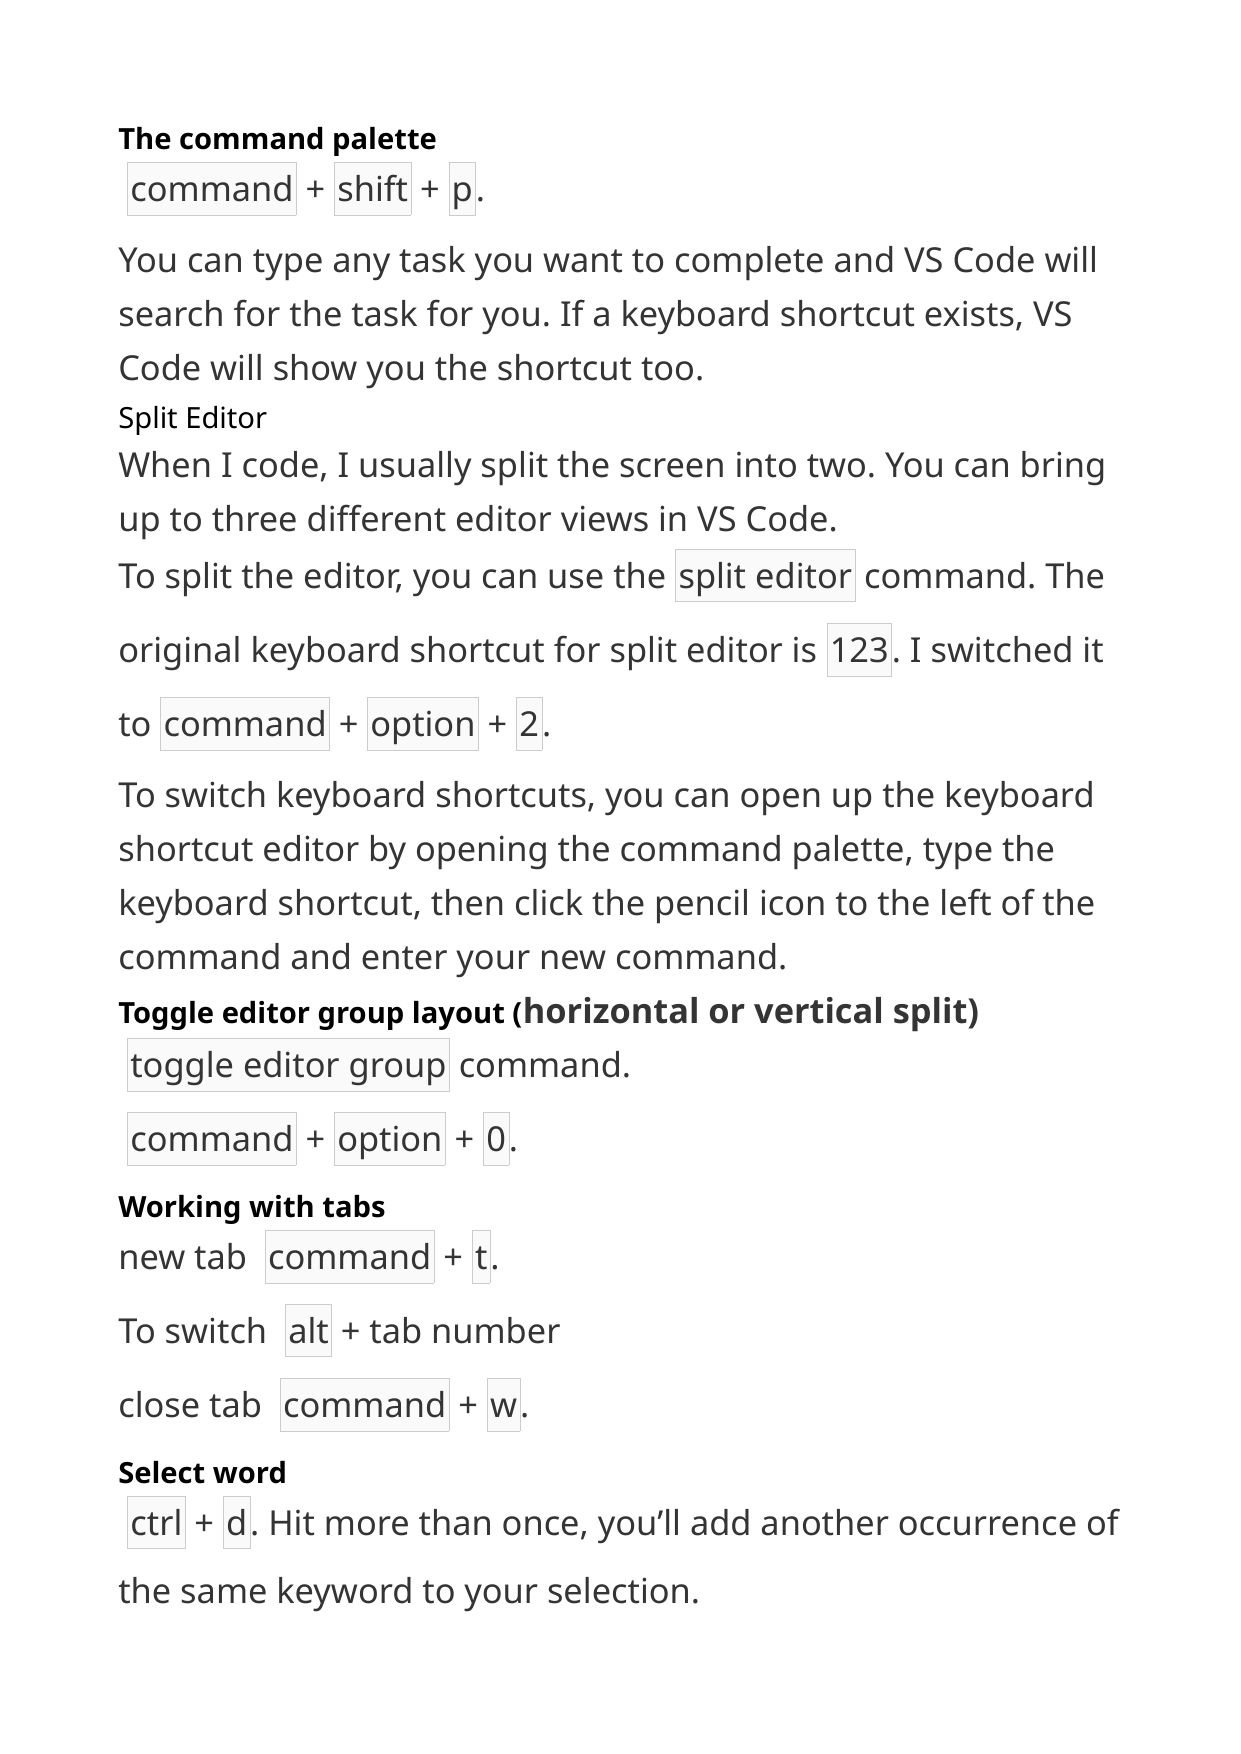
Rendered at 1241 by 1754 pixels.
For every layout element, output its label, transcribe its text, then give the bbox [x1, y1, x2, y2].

text command. [450, 1038, 1122, 1091]
text command + shift + p. [450, 163, 475, 215]
text command + shift + p. [118, 162, 127, 215]
text command + shift + p. [476, 162, 1122, 215]
text command + option + 0. [297, 1112, 334, 1165]
subtitle Toggle editor group layout (horizontal or vertical split) [118, 986, 1122, 1033]
text new tab command + t. [435, 1230, 472, 1283]
subtitle Select word [118, 1452, 1122, 1492]
text To switch keyboard shortcuts, you can open up the keyboard shortcut editor by opening the command palette, type the keyboard shortcut, then click the pencil icon to the left of the command and enter your new command. [118, 771, 1122, 979]
text close tab command + w. [450, 1378, 487, 1431]
text new tab command + t. [118, 1230, 265, 1283]
text command + shift + p. [335, 163, 411, 215]
text To split the editor, you can use the split editor command. The original keyboard shortcut for split editor is 123. I switched it to command + option + 2. [118, 549, 1122, 750]
text command + shift + p. [412, 162, 449, 215]
text close tab command + w. [488, 1379, 520, 1431]
text command + option + 0. [510, 1112, 1122, 1165]
text ctrl + d. Hit more than once, you’ll add another occurrence of the same keyword to your selection. [118, 1496, 1122, 1614]
text command + option + 0. [484, 1113, 509, 1165]
text To switch [118, 1304, 285, 1357]
text close tab command + w. [118, 1378, 280, 1431]
subtitle Working with tabs [118, 1186, 1122, 1226]
text You can type any task you want to complete and VS Code will search for the task for you. If a keyboard shortcut exists, VS Code will show you the shortcut too. [118, 236, 1122, 390]
text command + option + 0. [118, 1112, 127, 1165]
text new tab command + t. [491, 1230, 1122, 1283]
text + tab number [332, 1304, 1122, 1357]
text command + shift + p. [128, 163, 296, 215]
text command + option + 0. [335, 1113, 445, 1165]
subtitle Split Editor [118, 397, 1122, 437]
text command + option + 0. [446, 1112, 483, 1165]
text command + option + 0. [128, 1113, 296, 1165]
text new tab command + t. [473, 1231, 490, 1283]
text close tab command + w. [281, 1379, 449, 1431]
text When I code, I usually split the screen into two. You can bring up to three different editor views in VS Code. [118, 441, 1122, 542]
subtitle The command palette [118, 118, 1122, 158]
text alt [286, 1305, 331, 1356]
text new tab command + t. [266, 1231, 434, 1283]
text toggle editor group [128, 1039, 449, 1091]
text command + shift + p. [297, 162, 334, 215]
text close tab command + w. [521, 1378, 1122, 1431]
